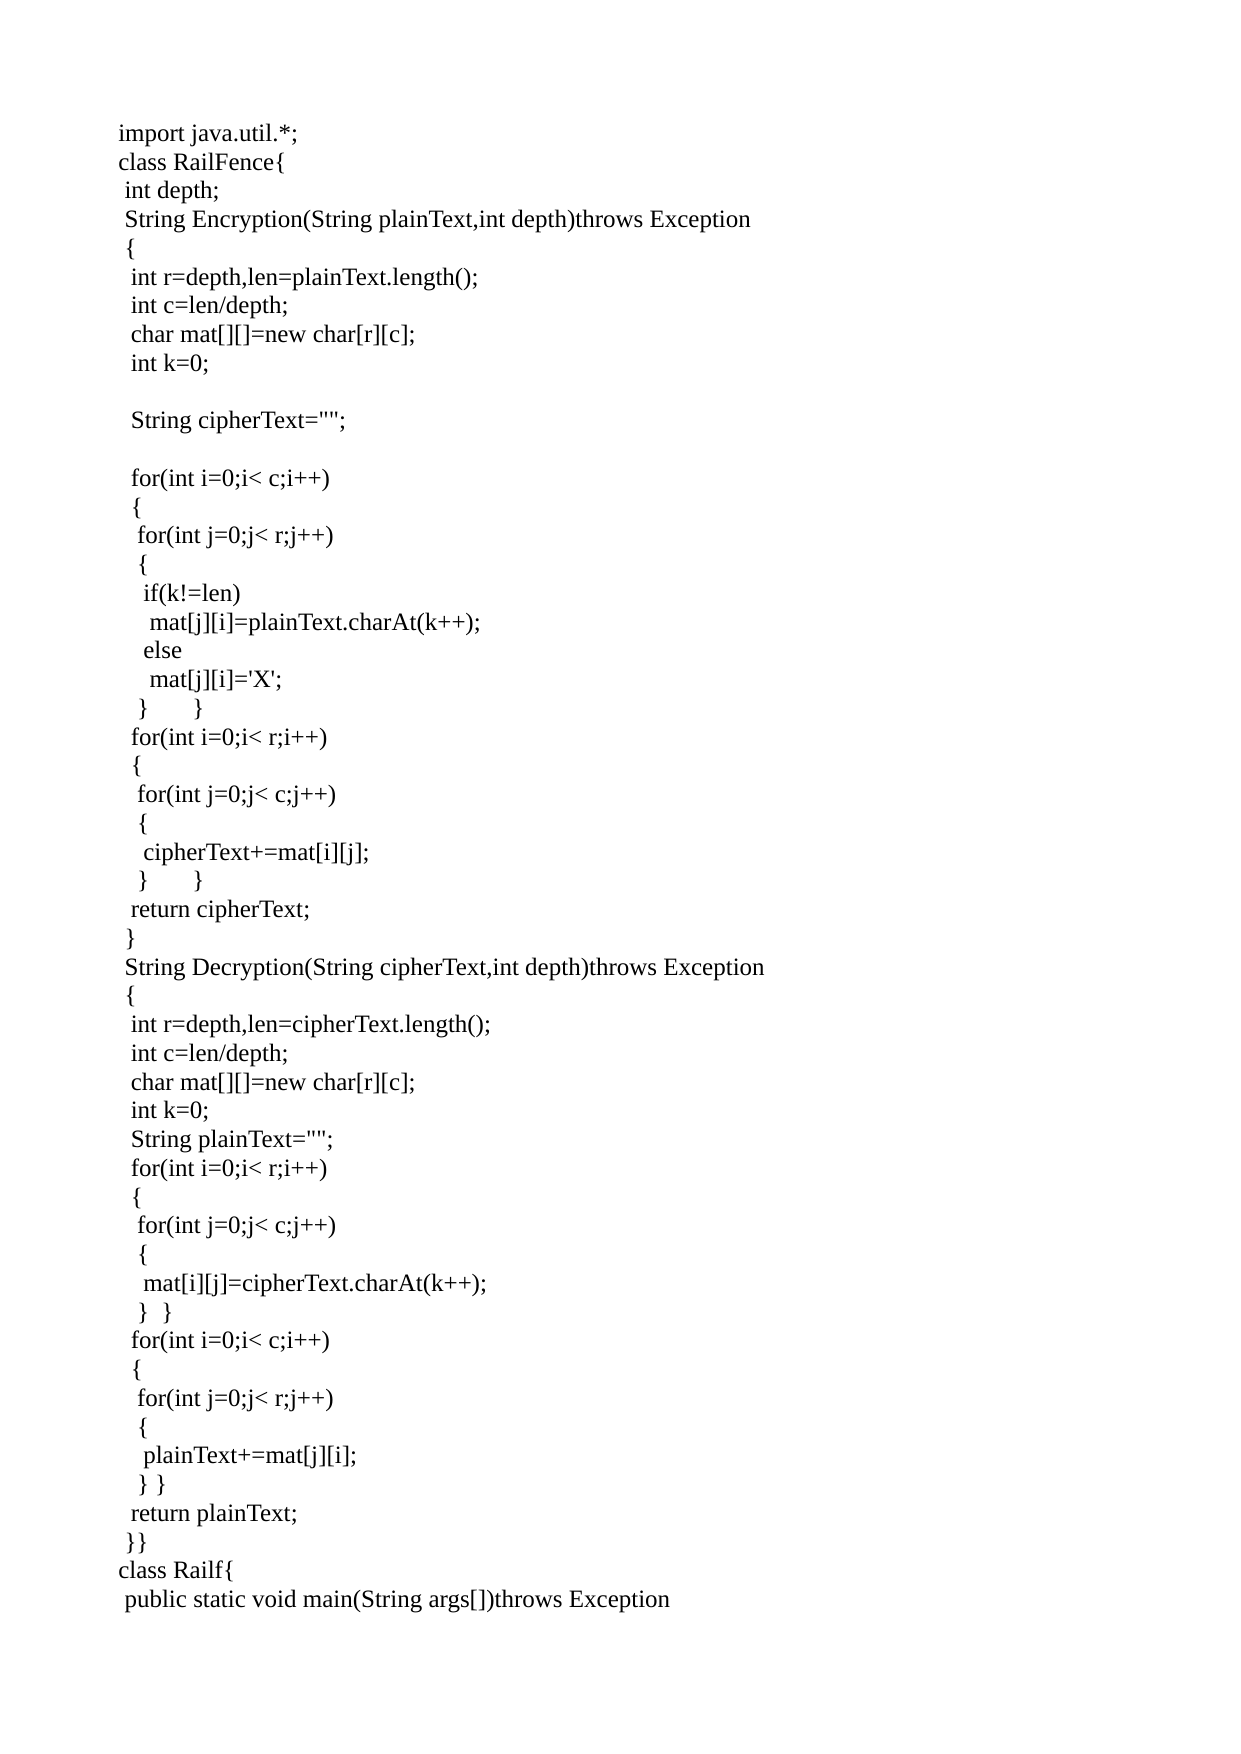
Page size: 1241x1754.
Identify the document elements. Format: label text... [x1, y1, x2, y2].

text String plainText=""; [118, 1124, 1122, 1153]
text class RailFence{ [118, 147, 1122, 176]
text int c=len/depth; [118, 1038, 1122, 1067]
text mat[j][i]='X'; [118, 664, 1122, 693]
text for(int j=0;j< r;j++) [118, 521, 1122, 549]
text int r=depth,len=plainText.length(); [118, 262, 1122, 291]
text cipherText+=mat[i][j]; [118, 837, 1122, 866]
text { [118, 1239, 1122, 1268]
text } } [118, 1469, 1122, 1498]
text for(int i=0;i< r;i++) [118, 1153, 1122, 1182]
text } } [118, 1297, 1122, 1326]
text class Railf{ [118, 1556, 1122, 1584]
text { [118, 1412, 1122, 1441]
text return plainText; [118, 1498, 1122, 1527]
text int k=0; [118, 1096, 1122, 1124]
text for(int j=0;j< c;j++) [118, 1211, 1122, 1239]
text for(int j=0;j< r;j++) [118, 1383, 1122, 1412]
text { [118, 751, 1122, 779]
text String Encryption(String plainText,int depth)throws Exception [118, 204, 1122, 233]
text int depth; [118, 176, 1122, 204]
text mat[j][i]=plainText.charAt(k++); [118, 607, 1122, 636]
text int k=0; [118, 348, 1122, 377]
text { [118, 981, 1122, 1009]
text { [118, 549, 1122, 578]
text for(int i=0;i< c;i++) [118, 463, 1122, 492]
text int r=depth,len=cipherText.length(); [118, 1009, 1122, 1038]
text String cipherText=""; [118, 406, 1122, 434]
text else [118, 636, 1122, 664]
text mat[i][j]=cipherText.charAt(k++); [118, 1268, 1122, 1297]
text String Decryption(String cipherText,int depth)throws Exception [118, 952, 1122, 981]
text public static void main(String args[])throws Exception [118, 1584, 1122, 1613]
text char mat[][]=new char[r][c]; [118, 1067, 1122, 1096]
text char mat[][]=new char[r][c]; [118, 319, 1122, 348]
text { [118, 233, 1122, 262]
text } } [118, 866, 1122, 894]
text import java.util.*; [118, 118, 1122, 147]
text for(int i=0;i< c;i++) [118, 1326, 1122, 1354]
text if(k!=len) [118, 578, 1122, 607]
text return cipherText; [118, 894, 1122, 923]
text } [118, 923, 1122, 952]
text { [118, 808, 1122, 837]
text int c=len/depth; [118, 291, 1122, 319]
text }} [118, 1527, 1122, 1556]
text } } [118, 693, 1122, 722]
text { [118, 1182, 1122, 1211]
text { [118, 492, 1122, 521]
text { [118, 1354, 1122, 1383]
text plainText+=mat[j][i]; [118, 1441, 1122, 1469]
text for(int i=0;i< r;i++) [118, 722, 1122, 751]
text for(int j=0;j< c;j++) [118, 779, 1122, 808]
